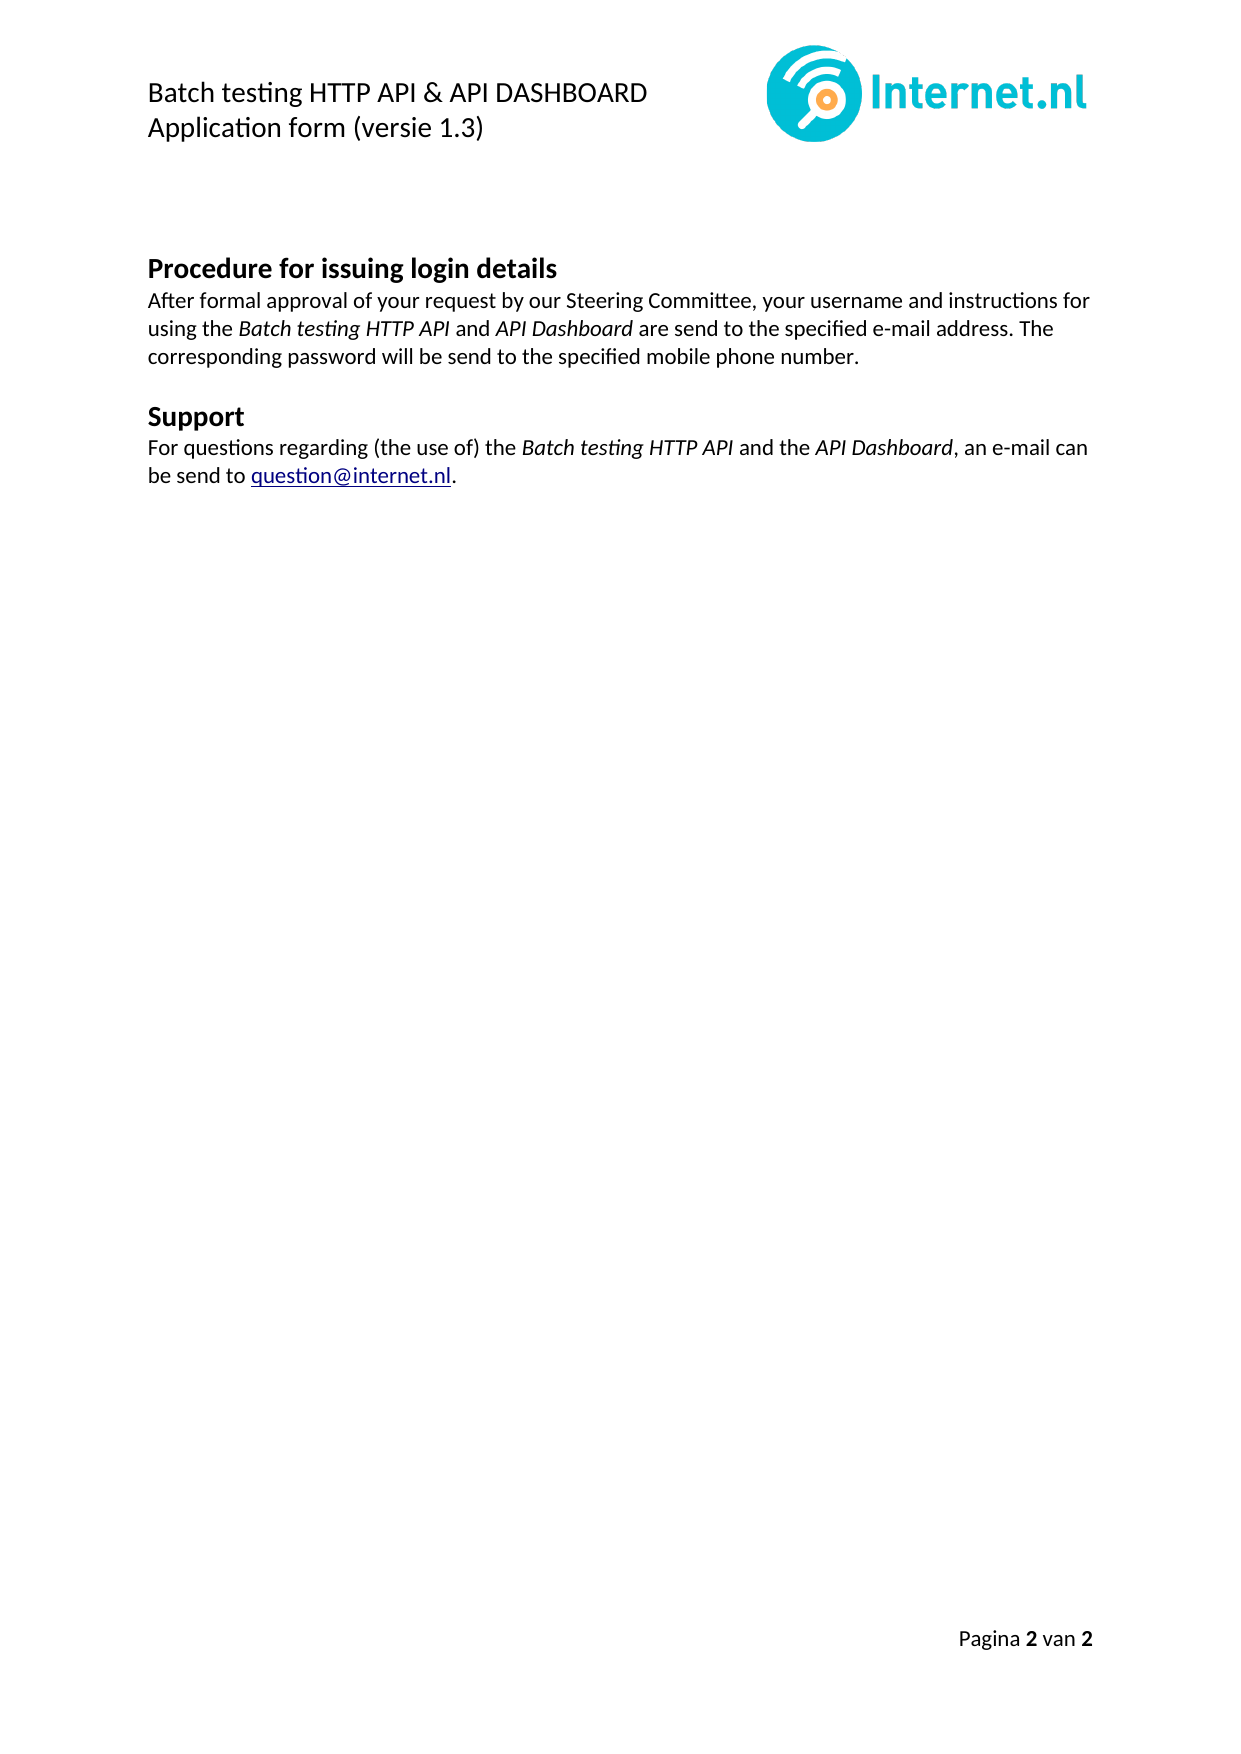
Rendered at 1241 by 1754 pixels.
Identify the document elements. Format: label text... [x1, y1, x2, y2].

text After formal approval of your request by our Steering Committee, your username and instructions for using the Batch testing HTTP API and API Dashboard are send to the specified e-mail address. The corresponding password will be send to the specified mobile phone number. [148, 286, 1093, 370]
text Procedure for issuing login details [148, 250, 1093, 286]
text For questions regarding (the use of) the Batch testing HTTP API and the API Dashboard, an e-mail can be send to question@internet.nl. [148, 433, 1093, 489]
text Support [148, 398, 1093, 433]
